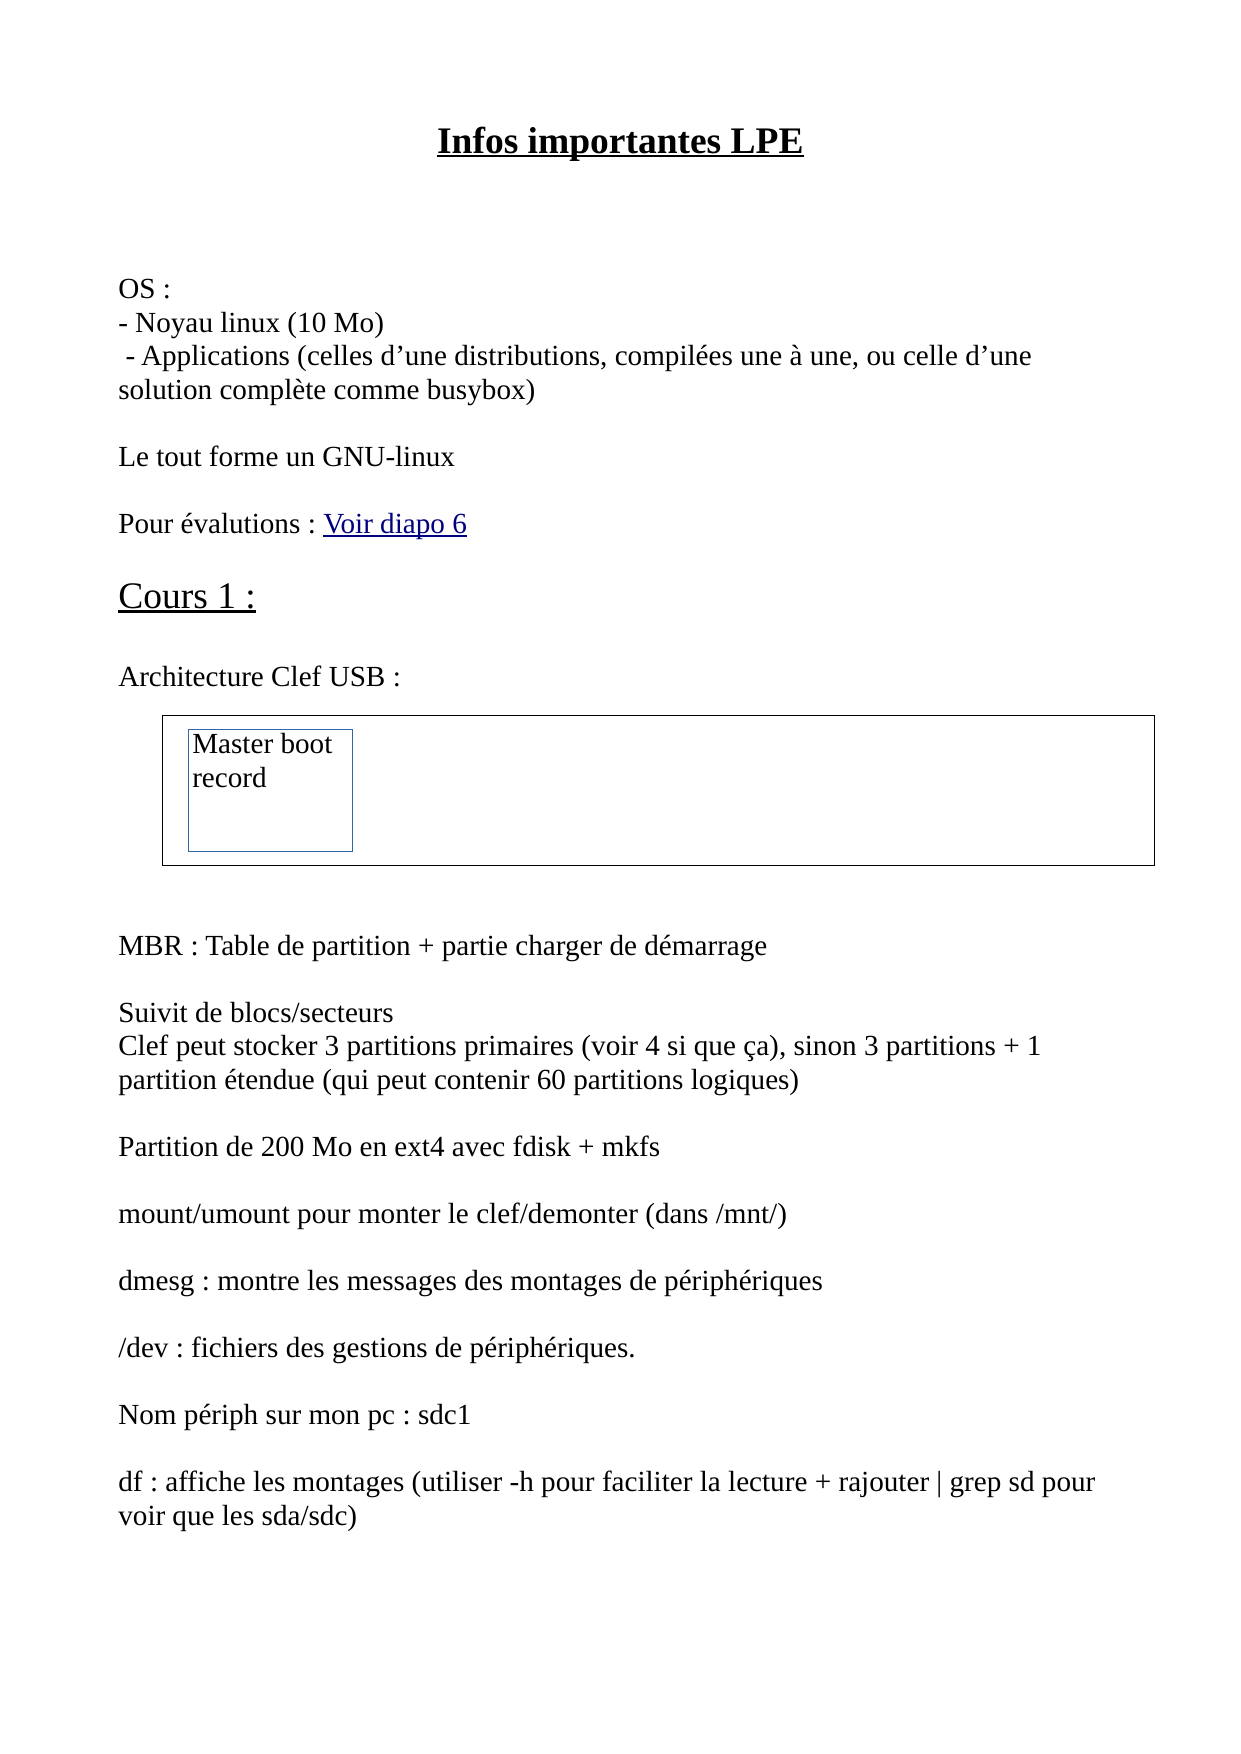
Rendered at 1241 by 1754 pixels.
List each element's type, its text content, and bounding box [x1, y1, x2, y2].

text /dev : fichiers des gestions de périphériques. [118, 1330, 1122, 1364]
text Cours 1 : [118, 573, 1122, 616]
text record [189, 760, 352, 794]
text - Noyau linux (10 Mo) - Applications (celles d’une distributions, compilées une à une, ou celle d’une solution complète comme busybox) Le tout forme un GNU-linux [118, 305, 1122, 473]
text OS : [118, 271, 1122, 305]
text Suivit de blocs/secteurs [118, 995, 1122, 1028]
text Pour évalutions : Voir diapo 6 [118, 506, 1122, 540]
text Architecture Clef USB : [118, 659, 1122, 693]
text Nom périph sur mon pc : sdc1 [118, 1397, 1122, 1431]
text Infos importantes LPE [118, 118, 1122, 161]
text dmesg : montre les messages des montages de périphériques [118, 1263, 1122, 1297]
text [118, 760, 162, 794]
text [163, 760, 188, 794]
text Master boot [163, 727, 1122, 760]
text Partition de 200 Mo en ext4 avec fdisk + mkfs mount/umount pour monter le clef/demonter (dans /mnt/) [118, 1129, 1122, 1230]
text df : affiche les montages (utiliser -h pour faciliter la lecture + rajouter | grep sd pour voir que les sda/sdc) [118, 1464, 1122, 1532]
text MBR : Table de partition + partie charger de démarrage [118, 928, 1122, 961]
text [118, 727, 162, 760]
text [353, 760, 1122, 794]
text Clef peut stocker 3 partitions primaires (voir 4 si que ça), sinon 3 partitions + 1 partition étendue (qui peut contenir 60 partitions logiques) [118, 1028, 1122, 1096]
